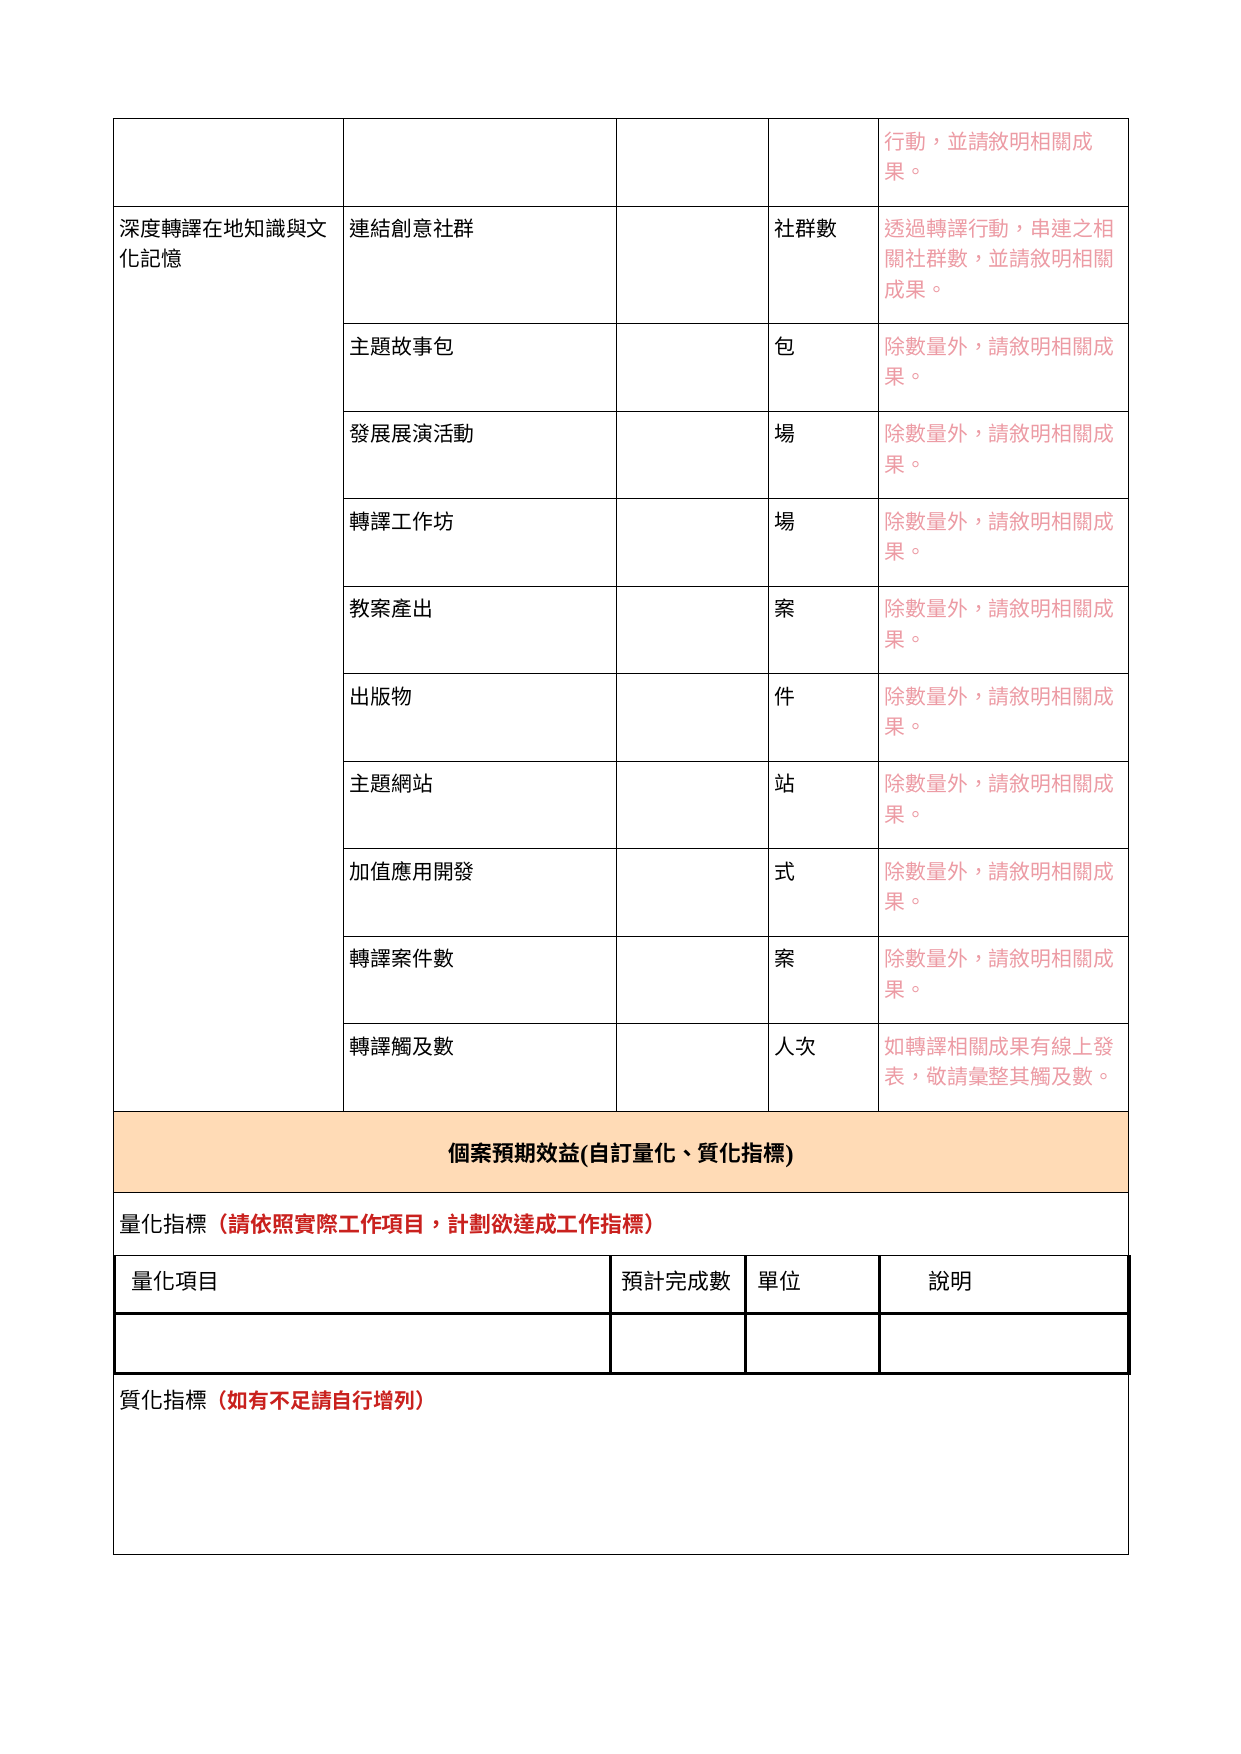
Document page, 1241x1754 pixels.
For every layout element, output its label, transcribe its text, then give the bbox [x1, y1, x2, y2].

table_cell 包 [769, 324, 878, 411]
table_cell [617, 674, 768, 761]
table_cell 除數量外，請敘明相關成果。 [879, 849, 1128, 936]
table_cell 教案產出 [344, 587, 616, 673]
table_cell 除數量外，請敘明相關成果。 [879, 937, 1128, 1023]
table_cell [612, 1315, 744, 1372]
table_cell [769, 119, 878, 206]
table_cell 轉譯觸及數 [344, 1024, 616, 1111]
table_cell 案 [769, 587, 878, 673]
table_cell 除數量外，請敘明相關成果。 [879, 499, 1128, 586]
table_cell 深度轉譯在地知識與文化記憶 [114, 207, 343, 1111]
table_cell 除數量外，請敘明相關成果。 [879, 762, 1128, 848]
table_cell 連結創意社群 [344, 207, 616, 323]
table_cell [617, 937, 768, 1023]
table_header 預計完成數 [612, 1256, 744, 1312]
table_cell 主題網站 [344, 762, 616, 848]
table_cell 加值應用開發 [344, 849, 616, 936]
table_cell [881, 1315, 1127, 1372]
table_cell 社群數 [769, 207, 878, 323]
table_cell 場 [769, 412, 878, 498]
table_cell 轉譯案件數 [344, 937, 616, 1023]
table_cell [617, 412, 768, 498]
table_header 說明 [881, 1256, 1127, 1312]
table_header 量化項目 [116, 1256, 609, 1312]
table_cell [344, 119, 616, 206]
table_cell [747, 1315, 878, 1372]
table_cell 轉譯工作坊 [344, 499, 616, 586]
table_cell [617, 324, 768, 411]
table_cell [617, 207, 768, 323]
table_cell 除數量外，請敘明相關成果。 [879, 324, 1128, 411]
table_cell 出版物 [344, 674, 616, 761]
table_cell 除數量外，請敘明相關成果。 [879, 587, 1128, 673]
table_cell [617, 499, 768, 586]
table_cell 透過轉譯行動，串連之相關社群數，並請敘明相關成果。 [879, 207, 1128, 323]
table_cell 個案預期效益(自訂量化、質化指標) [114, 1112, 1128, 1192]
table_cell 量化指標（請依照實際工作項目，計劃欲達成工作指標） [114, 1193, 1128, 1255]
table_cell [116, 1315, 609, 1372]
table_cell [617, 762, 768, 848]
table_cell 案 [769, 937, 878, 1023]
table_cell 質化指標（如有不足請自行增列） [114, 1375, 1128, 1554]
table_cell [114, 119, 343, 206]
table_cell 除數量外，請敘明相關成果。 [879, 674, 1128, 761]
table_cell 發展展演活動 [344, 412, 616, 498]
table_cell 站 [769, 762, 878, 848]
table_cell [617, 587, 768, 673]
table_cell 場 [769, 499, 878, 586]
table_cell 式 [769, 849, 878, 936]
table_cell 行動，並請敘明相關成果。 [879, 119, 1128, 206]
table_cell 除數量外，請敘明相關成果。 [879, 412, 1128, 498]
table_header 單位 [747, 1256, 878, 1312]
table_cell 件 [769, 674, 878, 761]
table_cell [617, 849, 768, 936]
table_cell 人次 [769, 1024, 878, 1111]
table_cell [617, 1024, 768, 1111]
table_cell 如轉譯相關成果有線上發表，敬請彙整其觸及數。 [879, 1024, 1128, 1111]
table_cell 主題故事包 [344, 324, 616, 411]
table_cell [617, 119, 768, 206]
